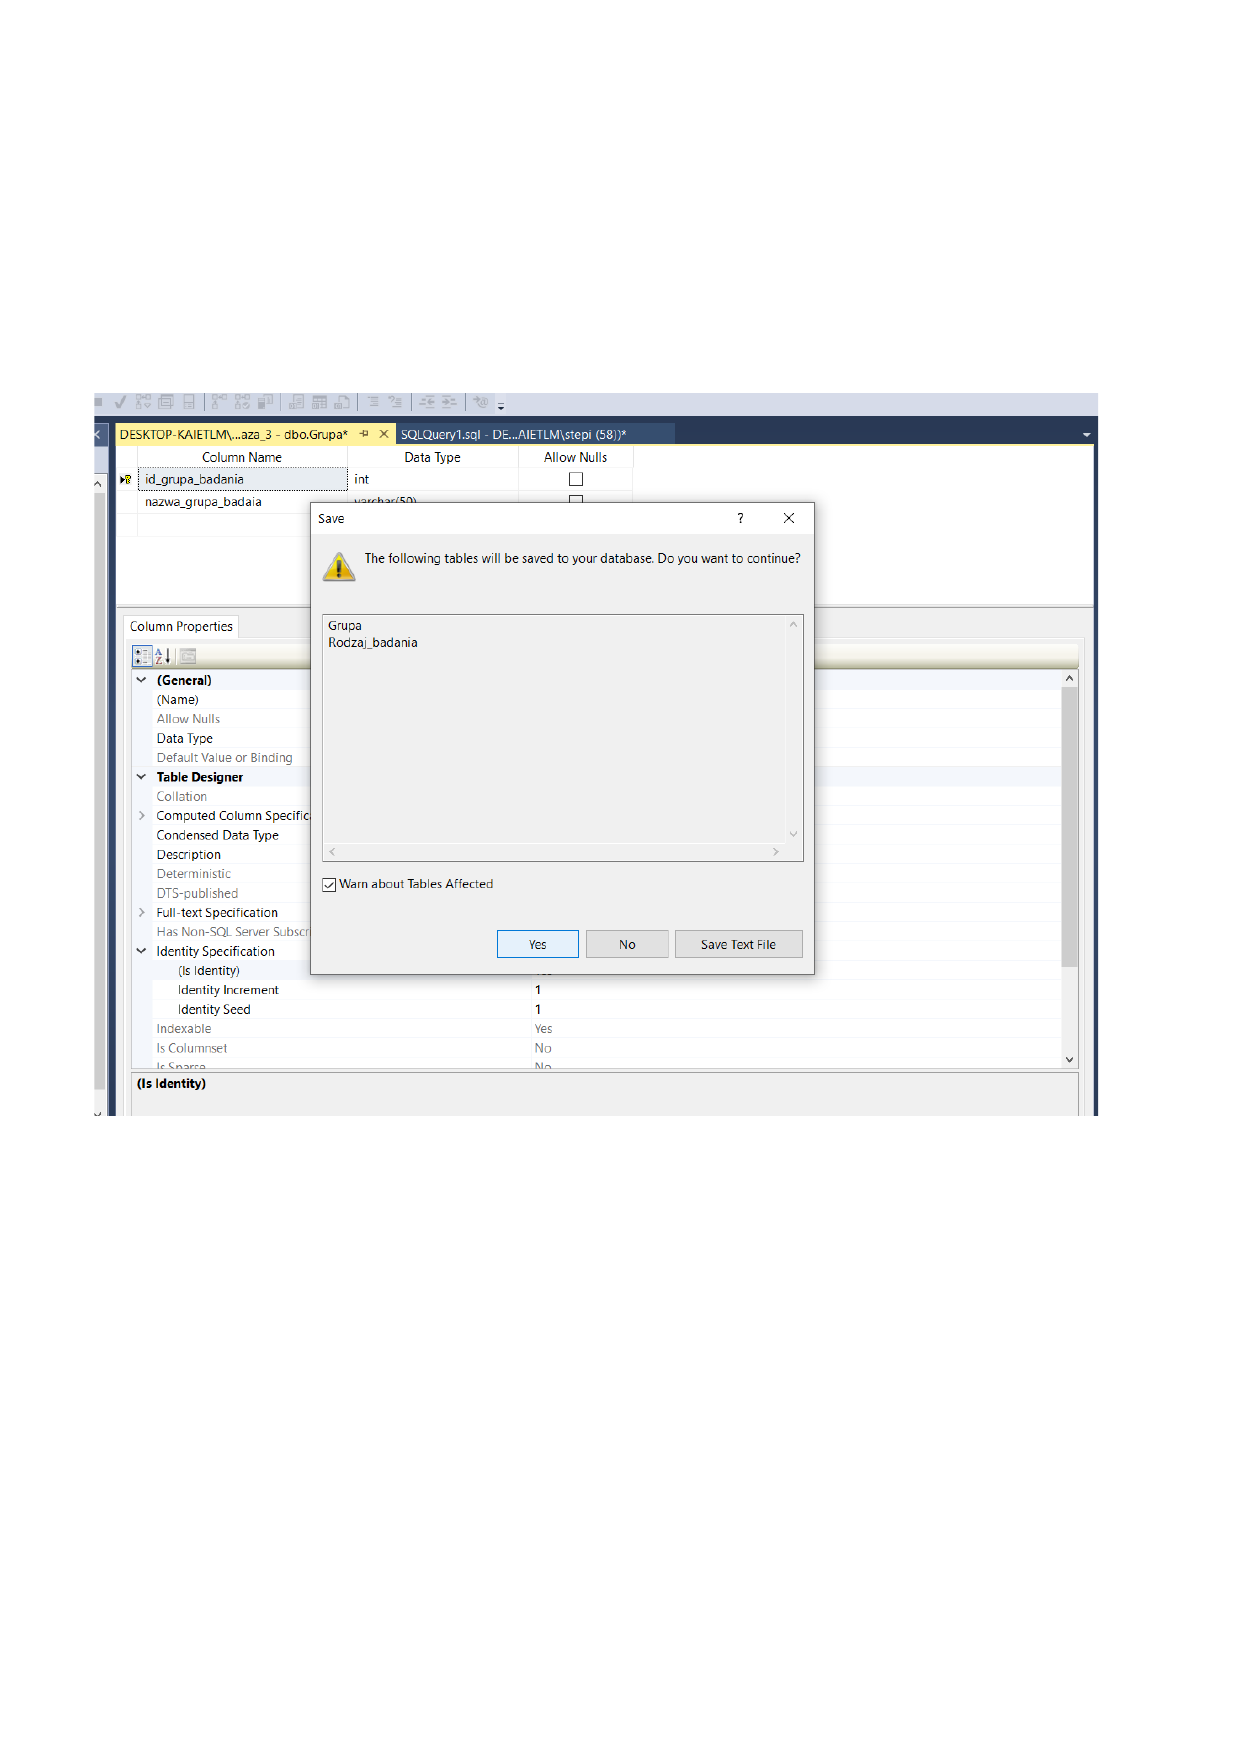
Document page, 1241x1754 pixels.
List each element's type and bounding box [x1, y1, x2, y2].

picture [94, 393, 1099, 1116]
